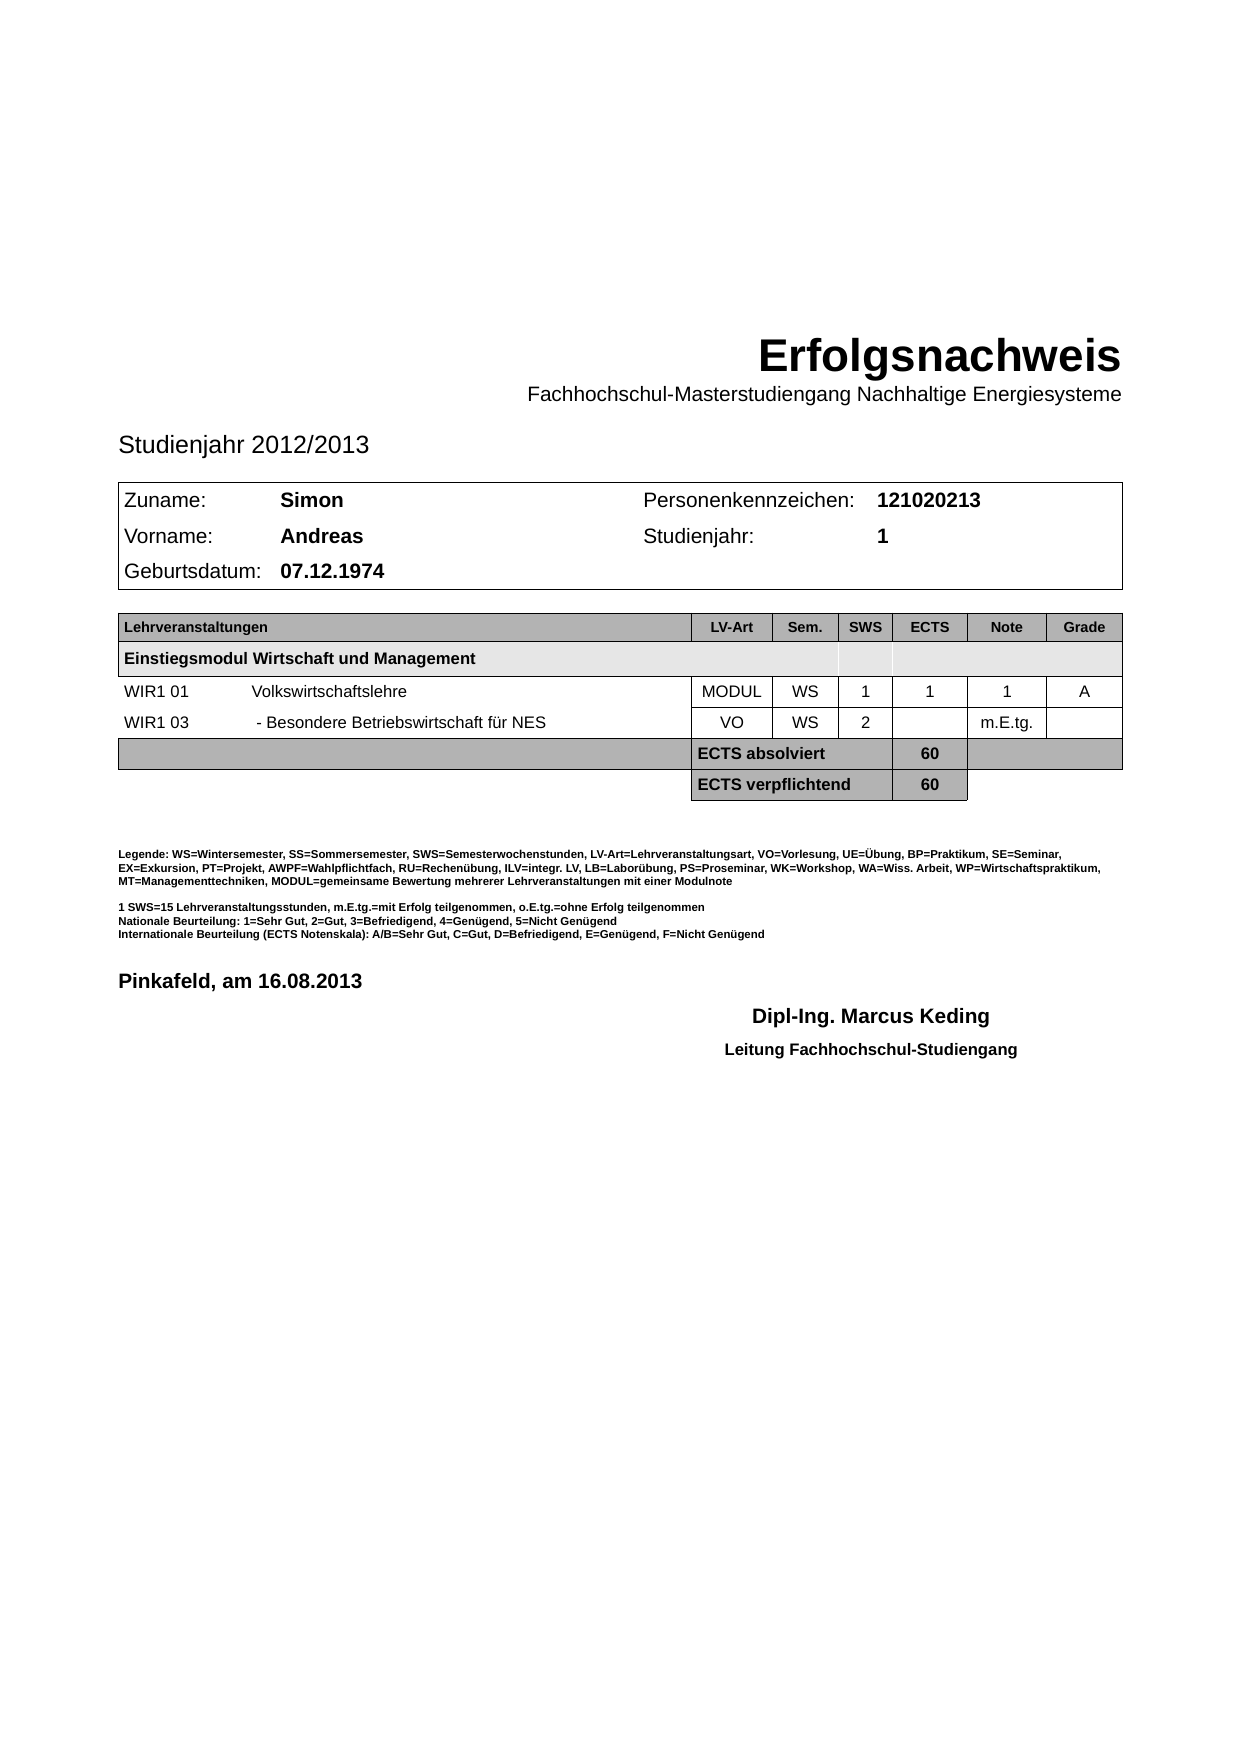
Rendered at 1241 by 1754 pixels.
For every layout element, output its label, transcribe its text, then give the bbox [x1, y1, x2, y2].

table_cell 60 [893, 770, 967, 800]
table_cell Einstiegsmodul Wirtschaft und Management [119, 642, 691, 676]
table_cell MODUL [692, 677, 772, 707]
table_cell [215, 707, 246, 738]
table_cell Volkswirtschaftslehre [246, 677, 691, 707]
table_header Sem. [773, 614, 838, 641]
table_cell [1047, 708, 1122, 738]
table_cell [893, 708, 967, 738]
table_header Dipl-Ing. Marcus Keding [620, 993, 1122, 1033]
table_header SWS [839, 614, 892, 641]
table_cell 1 [893, 677, 967, 707]
table_cell [772, 642, 838, 676]
table_header [118, 993, 620, 1033]
table_cell [967, 642, 1046, 676]
table_cell - Besondere Betriebswirtschaft für NES [246, 707, 691, 738]
table_cell A [1047, 677, 1122, 707]
table_header ECTS [893, 614, 967, 641]
text Pinkafeld, am 16.08.2013 [118, 969, 1122, 993]
table_cell ECTS absolviert [692, 739, 892, 769]
table_header Note [968, 614, 1046, 641]
text Legende: WS=Wintersemester, SS=Sommersemester, SWS=Semesterwochenstunden, LV-Art=Lehrveranstaltungsart, VO=Vorlesung, UE=Übung, BP=Praktikum, SE=Seminar, EX=Exkursion, PT=Projekt, AWPF=Wahlpflichtfach, RU=Rechenübung, ILV=integr. LV, LB=Laborübung, PS=Proseminar, WK=Workshop, WA=Wiss. Arbeit, WP=Wirtschaftspraktikum, MT=Managementtechniken, MODUL=gemeinsame Bewertung mehrerer Lehrveranstaltungen mit einer Modulnote [118, 848, 1122, 888]
table_cell ECTS verpflichtend [692, 770, 892, 800]
table_cell [968, 770, 1046, 800]
table_cell [1046, 770, 1122, 800]
table_cell [118, 1034, 620, 1074]
table_cell 1 [839, 677, 892, 707]
table_cell 1 [968, 677, 1046, 707]
table_header LV-Art [692, 614, 772, 641]
table_cell WS [773, 708, 838, 738]
table_cell WIR1 03 [118, 707, 214, 738]
text 1 SWS=15 Lehrveranstaltungsstunden, m.E.tg.=mit Erfolg teilgenommen, o.E.tg.=ohne Erfolg teilgenommen [118, 901, 1122, 914]
table_cell 2 [839, 708, 892, 738]
table_header Lehrveranstaltungen [119, 614, 691, 641]
table_cell [215, 677, 246, 707]
table_cell [691, 642, 772, 676]
table_cell [839, 642, 892, 676]
table_cell VO [692, 708, 772, 738]
table_cell Leitung Fachhochschul-Studiengang [620, 1034, 1122, 1074]
text Nationale Beurteilung: 1=Sehr Gut, 2=Gut, 3=Befriedigend, 4=Genügend, 5=Nicht Genügend [118, 914, 1122, 927]
table_cell [119, 739, 691, 769]
table_cell 60 [893, 739, 967, 769]
text Internationale Beurteilung (ECTS Notenskala): A/B=Sehr Gut, C=Gut, D=Befriedigend, E=Genügend, F=Nicht Genügend [118, 927, 1122, 941]
table_cell [968, 739, 1122, 769]
table_cell m.E.tg. [968, 708, 1046, 738]
table_cell [1046, 642, 1122, 676]
table_cell [893, 642, 967, 676]
table_cell [118, 770, 691, 800]
table_cell WS [773, 677, 838, 707]
table_header Grade [1047, 614, 1122, 641]
table_cell WIR1 01 [118, 677, 214, 707]
